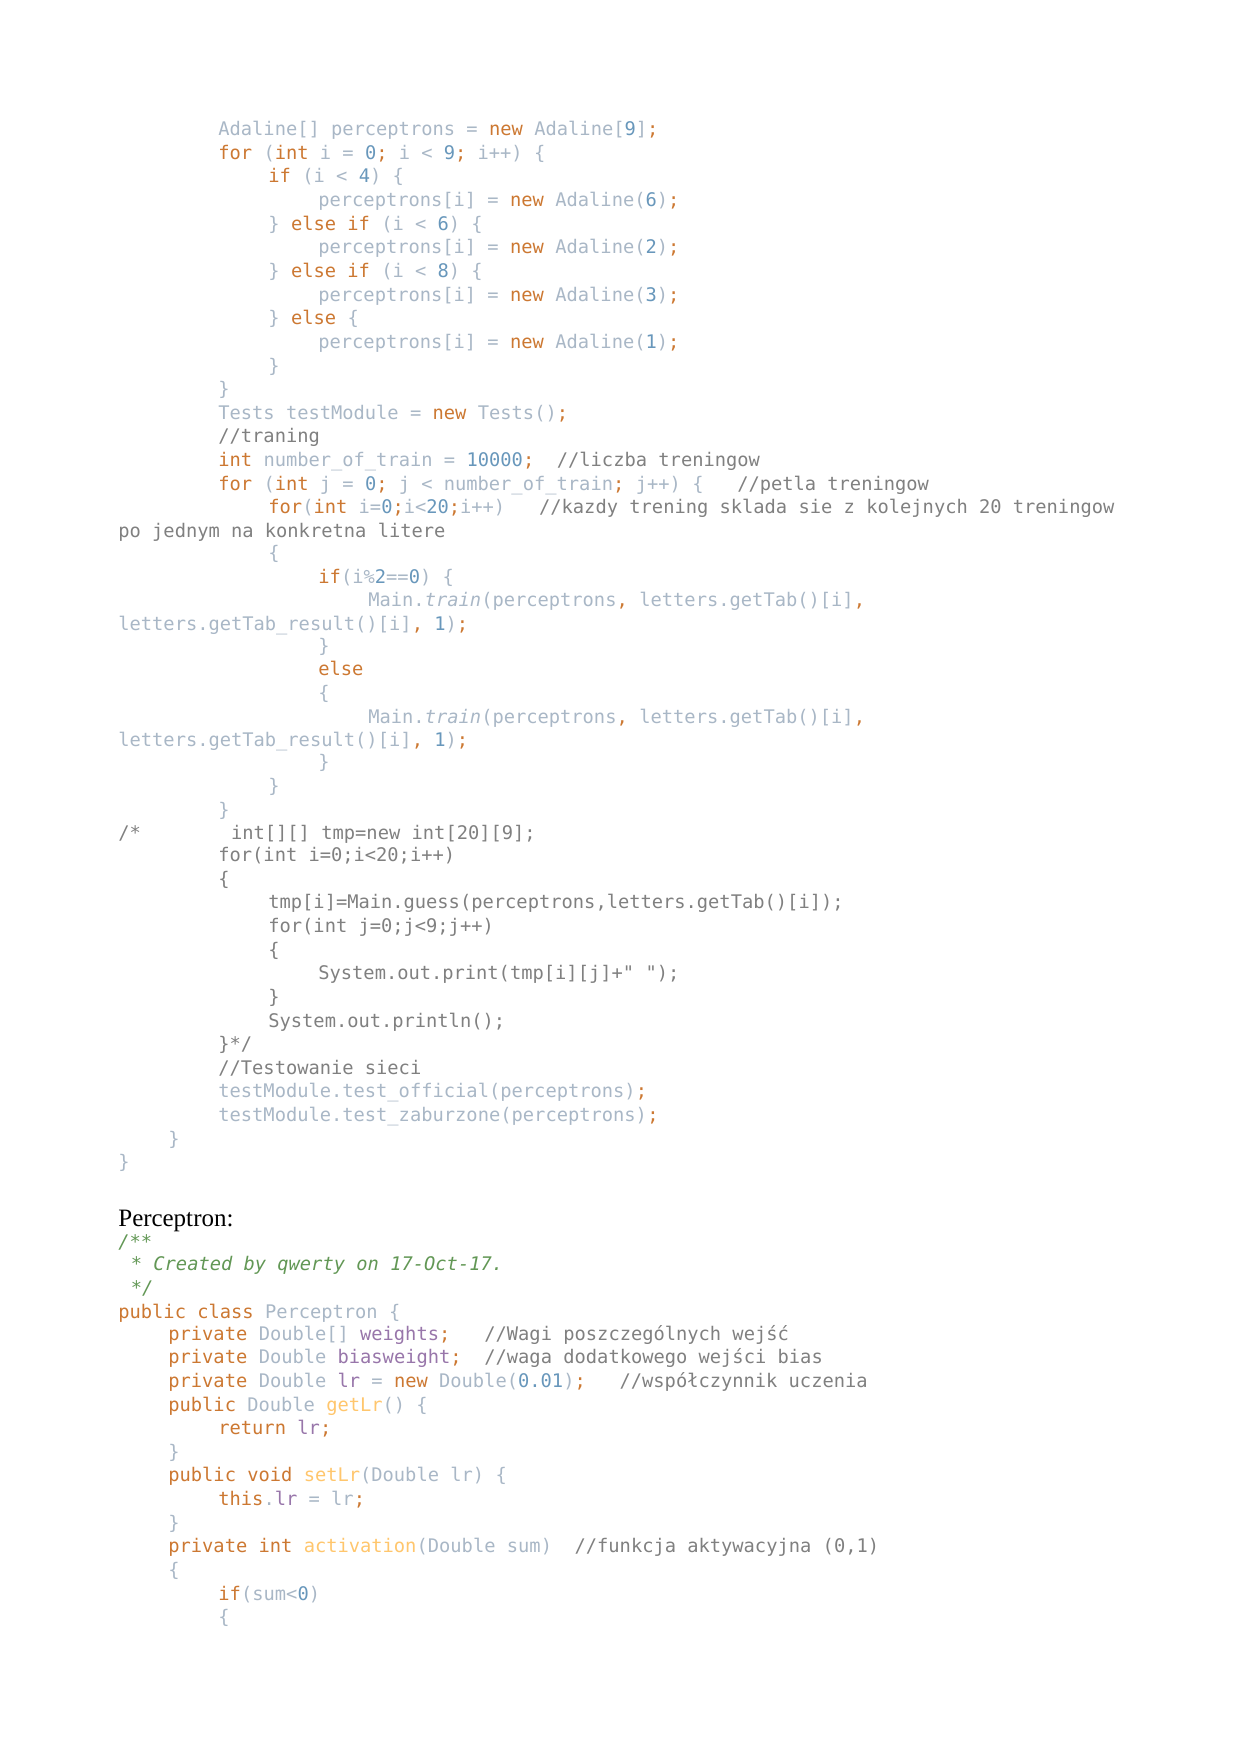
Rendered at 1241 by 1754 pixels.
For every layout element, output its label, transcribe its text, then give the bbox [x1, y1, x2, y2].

text Perceptron: [118, 1203, 1122, 1232]
text tmp[i]=Main.guess(perceptrons,letters.getTab()[i]); [118, 891, 1122, 915]
text } [118, 635, 1122, 658]
text } [118, 798, 1122, 822]
text this.lr = lr; [118, 1488, 1122, 1512]
text } else { [118, 307, 1122, 331]
text for(int i=0;i<20;i++) [118, 844, 1122, 868]
text /* int[][] tmp=new int[20][9]; [118, 822, 1122, 844]
text } [118, 354, 1122, 378]
text } [118, 1512, 1122, 1535]
text } [118, 775, 1122, 798]
text { [118, 542, 1122, 566]
text if(sum<0) [118, 1583, 1122, 1606]
text perceptrons[i] = new Adaline(3); [118, 284, 1122, 307]
text private Double biasweight; //waga dodatkowego wejści bias [118, 1346, 1122, 1370]
text int number_of_train = 10000; //liczba treningow [118, 449, 1122, 473]
text //Testowanie sieci [118, 1057, 1122, 1081]
text } [118, 1151, 1122, 1173]
text } else if (i < 8) { [118, 260, 1122, 284]
text Tests testModule = new Tests(); [118, 402, 1122, 426]
text { [118, 1559, 1122, 1583]
text public void setLr(Double lr) { [118, 1464, 1122, 1488]
text else [118, 658, 1122, 682]
text Main.train(perceptrons, letters.getTab()[i], letters.getTab_result()[i], 1); [118, 589, 1122, 635]
text System.out.println(); [118, 1009, 1122, 1033]
text } [118, 1128, 1122, 1151]
text public class Perceptron { [118, 1301, 1122, 1323]
text public Double getLr() { [118, 1393, 1122, 1417]
text * Created by qwerty on 17-Oct-17. [118, 1253, 1122, 1277]
text { [118, 1606, 1122, 1630]
text } [118, 751, 1122, 775]
text testModule.test_official(perceptrons); [118, 1081, 1122, 1104]
text testModule.test_zaburzone(perceptrons); [118, 1104, 1122, 1128]
text perceptrons[i] = new Adaline(2); [118, 236, 1122, 260]
text /** [118, 1232, 1122, 1253]
text if(i%2==0) { [118, 566, 1122, 589]
text Main.train(perceptrons, letters.getTab()[i], letters.getTab_result()[i], 1); [118, 706, 1122, 751]
text }*/ [118, 1033, 1122, 1057]
text for (int i = 0; i < 9; i++) { [118, 142, 1122, 165]
text } [118, 378, 1122, 402]
text { [118, 868, 1122, 891]
text for(int i=0;i<20;i++) //kazdy trening sklada sie z kolejnych 20 treningow po jednym na konkretna litere [118, 496, 1122, 542]
text System.out.print(tmp[i][j]+" "); [118, 962, 1122, 986]
text for(int j=0;j<9;j++) [118, 915, 1122, 939]
text perceptrons[i] = new Adaline(6); [118, 189, 1122, 213]
text } else if (i < 6) { [118, 213, 1122, 236]
text { [118, 682, 1122, 706]
text perceptrons[i] = new Adaline(1); [118, 331, 1122, 354]
text { [118, 939, 1122, 962]
text } [118, 986, 1122, 1009]
text return lr; [118, 1417, 1122, 1441]
text for (int j = 0; j < number_of_train; j++) { //petla treningow [118, 473, 1122, 496]
text if (i < 4) { [118, 165, 1122, 189]
text */ [118, 1277, 1122, 1301]
text private Double lr = new Double(0.01); //współczynnik uczenia [118, 1370, 1122, 1393]
text private Double[] weights; //Wagi poszczególnych wejść [118, 1323, 1122, 1346]
text Adaline[] perceptrons = new Adaline[9]; [118, 118, 1122, 142]
text private int activation(Double sum) //funkcja aktywacyjna (0,1) [118, 1535, 1122, 1559]
text //traning [118, 426, 1122, 449]
text } [118, 1441, 1122, 1464]
